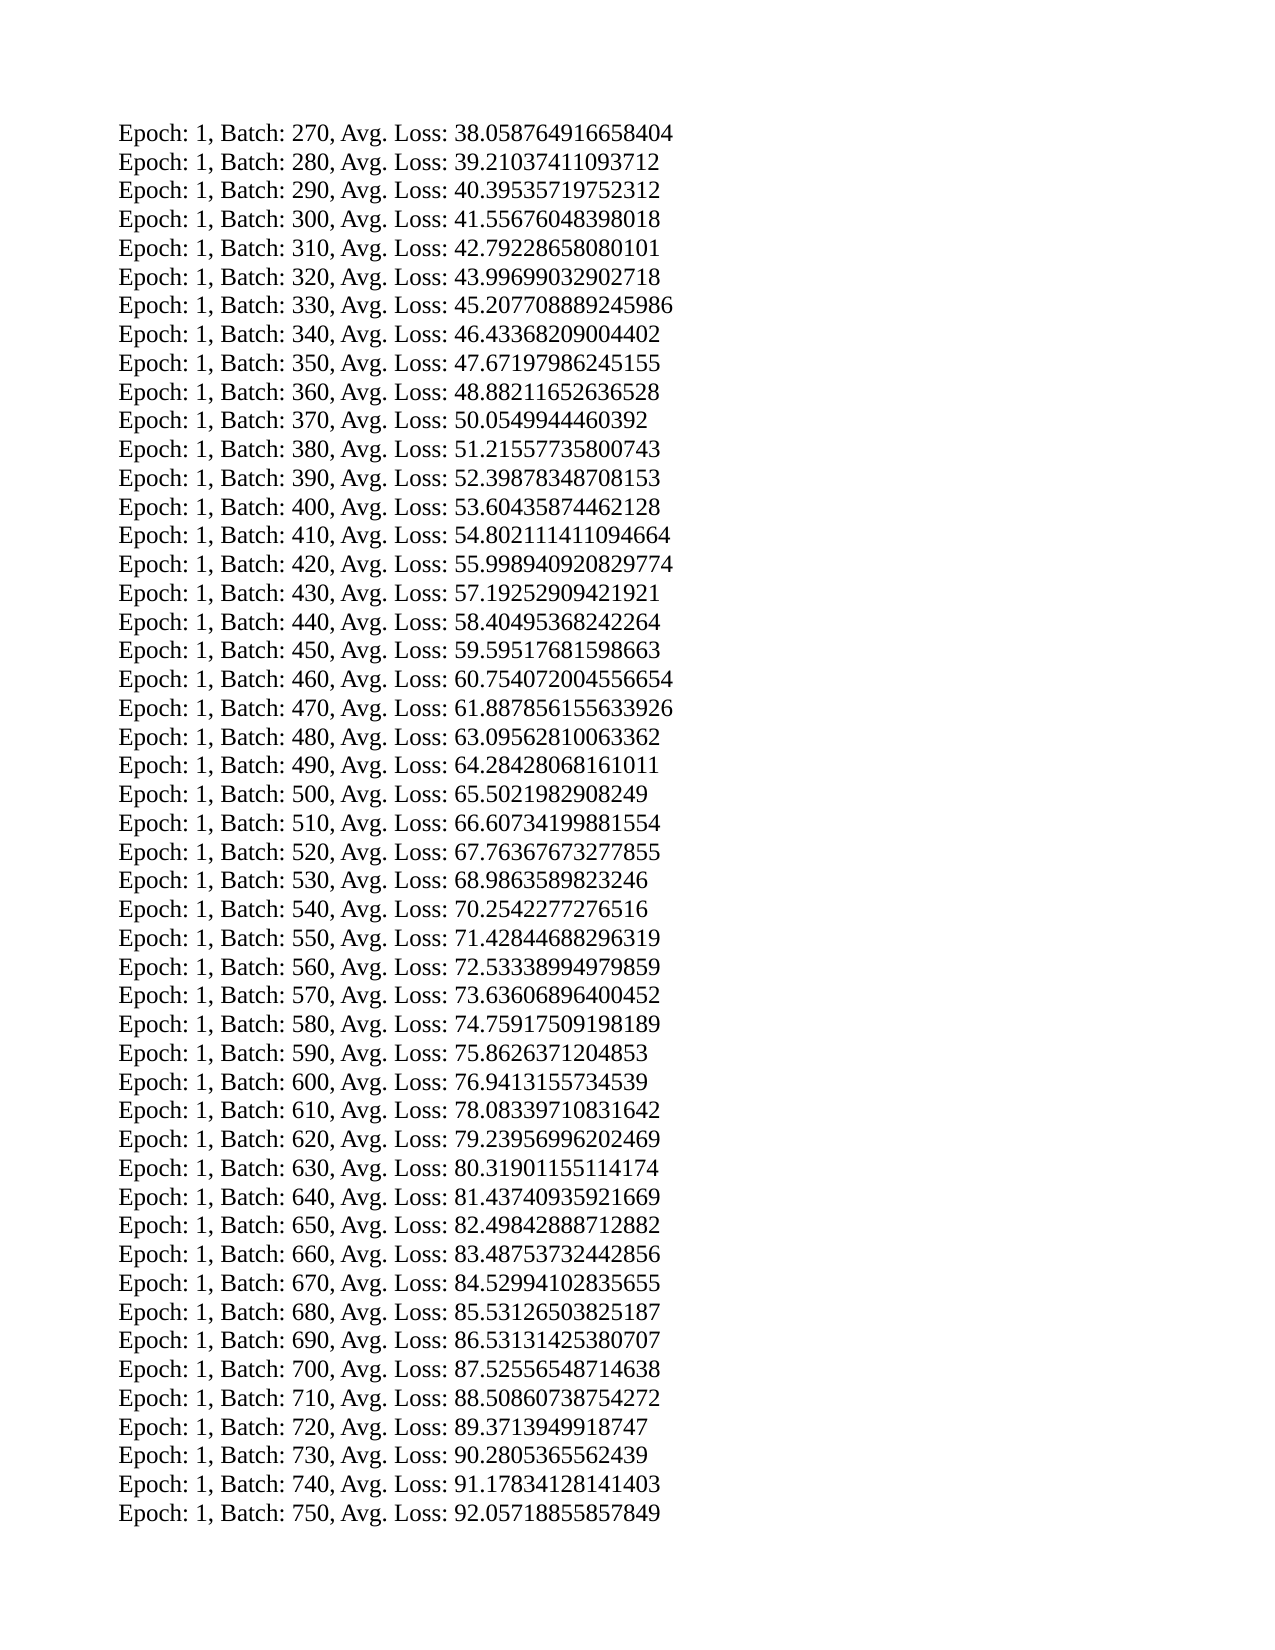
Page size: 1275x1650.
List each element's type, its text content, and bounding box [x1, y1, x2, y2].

text Epoch: 1, Batch: 470, Avg. Loss: 61.887856155633926 [118, 693, 1157, 722]
text Epoch: 1, Batch: 700, Avg. Loss: 87.52556548714638 [118, 1354, 1157, 1383]
text Epoch: 1, Batch: 620, Avg. Loss: 79.23956996202469 [118, 1124, 1157, 1153]
text Epoch: 1, Batch: 650, Avg. Loss: 82.49842888712882 [118, 1211, 1157, 1239]
text Epoch: 1, Batch: 420, Avg. Loss: 55.998940920829774 [118, 549, 1157, 578]
text Epoch: 1, Batch: 600, Avg. Loss: 76.9413155734539 [118, 1067, 1157, 1096]
text Epoch: 1, Batch: 680, Avg. Loss: 85.53126503825187 [118, 1297, 1157, 1326]
text Epoch: 1, Batch: 450, Avg. Loss: 59.59517681598663 [118, 636, 1157, 664]
text Epoch: 1, Batch: 500, Avg. Loss: 65.5021982908249 [118, 779, 1157, 808]
text Epoch: 1, Batch: 330, Avg. Loss: 45.207708889245986 [118, 291, 1157, 319]
text Epoch: 1, Batch: 520, Avg. Loss: 67.76367673277855 [118, 837, 1157, 866]
text Epoch: 1, Batch: 300, Avg. Loss: 41.55676048398018 [118, 204, 1157, 233]
text Epoch: 1, Batch: 380, Avg. Loss: 51.21557735800743 [118, 434, 1157, 463]
text Epoch: 1, Batch: 710, Avg. Loss: 88.50860738754272 [118, 1383, 1157, 1412]
text Epoch: 1, Batch: 320, Avg. Loss: 43.99699032902718 [118, 262, 1157, 291]
text Epoch: 1, Batch: 360, Avg. Loss: 48.88211652636528 [118, 377, 1157, 406]
text Epoch: 1, Batch: 290, Avg. Loss: 40.39535719752312 [118, 176, 1157, 204]
text Epoch: 1, Batch: 740, Avg. Loss: 91.17834128141403 [118, 1469, 1157, 1498]
text Epoch: 1, Batch: 460, Avg. Loss: 60.754072004556654 [118, 664, 1157, 693]
text Epoch: 1, Batch: 690, Avg. Loss: 86.53131425380707 [118, 1326, 1157, 1354]
text Epoch: 1, Batch: 430, Avg. Loss: 57.19252909421921 [118, 578, 1157, 607]
text Epoch: 1, Batch: 580, Avg. Loss: 74.75917509198189 [118, 1009, 1157, 1038]
text Epoch: 1, Batch: 560, Avg. Loss: 72.53338994979859 [118, 952, 1157, 981]
text Epoch: 1, Batch: 540, Avg. Loss: 70.2542277276516 [118, 894, 1157, 923]
text Epoch: 1, Batch: 640, Avg. Loss: 81.43740935921669 [118, 1182, 1157, 1211]
text Epoch: 1, Batch: 490, Avg. Loss: 64.28428068161011 [118, 751, 1157, 779]
text Epoch: 1, Batch: 610, Avg. Loss: 78.08339710831642 [118, 1096, 1157, 1124]
text Epoch: 1, Batch: 570, Avg. Loss: 73.63606896400452 [118, 981, 1157, 1009]
text Epoch: 1, Batch: 340, Avg. Loss: 46.43368209004402 [118, 319, 1157, 348]
text Epoch: 1, Batch: 350, Avg. Loss: 47.67197986245155 [118, 348, 1157, 377]
text Epoch: 1, Batch: 310, Avg. Loss: 42.79228658080101 [118, 233, 1157, 262]
text Epoch: 1, Batch: 720, Avg. Loss: 89.3713949918747 [118, 1412, 1157, 1441]
text Epoch: 1, Batch: 510, Avg. Loss: 66.60734199881554 [118, 808, 1157, 837]
text Epoch: 1, Batch: 530, Avg. Loss: 68.9863589823246 [118, 866, 1157, 894]
text Epoch: 1, Batch: 660, Avg. Loss: 83.48753732442856 [118, 1239, 1157, 1268]
text Epoch: 1, Batch: 590, Avg. Loss: 75.8626371204853 [118, 1038, 1157, 1067]
text Epoch: 1, Batch: 440, Avg. Loss: 58.40495368242264 [118, 607, 1157, 636]
text Epoch: 1, Batch: 280, Avg. Loss: 39.21037411093712 [118, 147, 1157, 176]
text Epoch: 1, Batch: 750, Avg. Loss: 92.05718855857849 [118, 1498, 1157, 1527]
text Epoch: 1, Batch: 400, Avg. Loss: 53.60435874462128 [118, 492, 1157, 521]
text Epoch: 1, Batch: 480, Avg. Loss: 63.09562810063362 [118, 722, 1157, 751]
text Epoch: 1, Batch: 550, Avg. Loss: 71.42844688296319 [118, 923, 1157, 952]
text Epoch: 1, Batch: 390, Avg. Loss: 52.39878348708153 [118, 463, 1157, 492]
text Epoch: 1, Batch: 370, Avg. Loss: 50.0549944460392 [118, 406, 1157, 434]
text Epoch: 1, Batch: 410, Avg. Loss: 54.802111411094664 [118, 521, 1157, 549]
text Epoch: 1, Batch: 630, Avg. Loss: 80.31901155114174 [118, 1153, 1157, 1182]
text Epoch: 1, Batch: 270, Avg. Loss: 38.058764916658404 [118, 118, 1157, 147]
text Epoch: 1, Batch: 730, Avg. Loss: 90.2805365562439 [118, 1441, 1157, 1469]
text Epoch: 1, Batch: 670, Avg. Loss: 84.52994102835655 [118, 1268, 1157, 1297]
